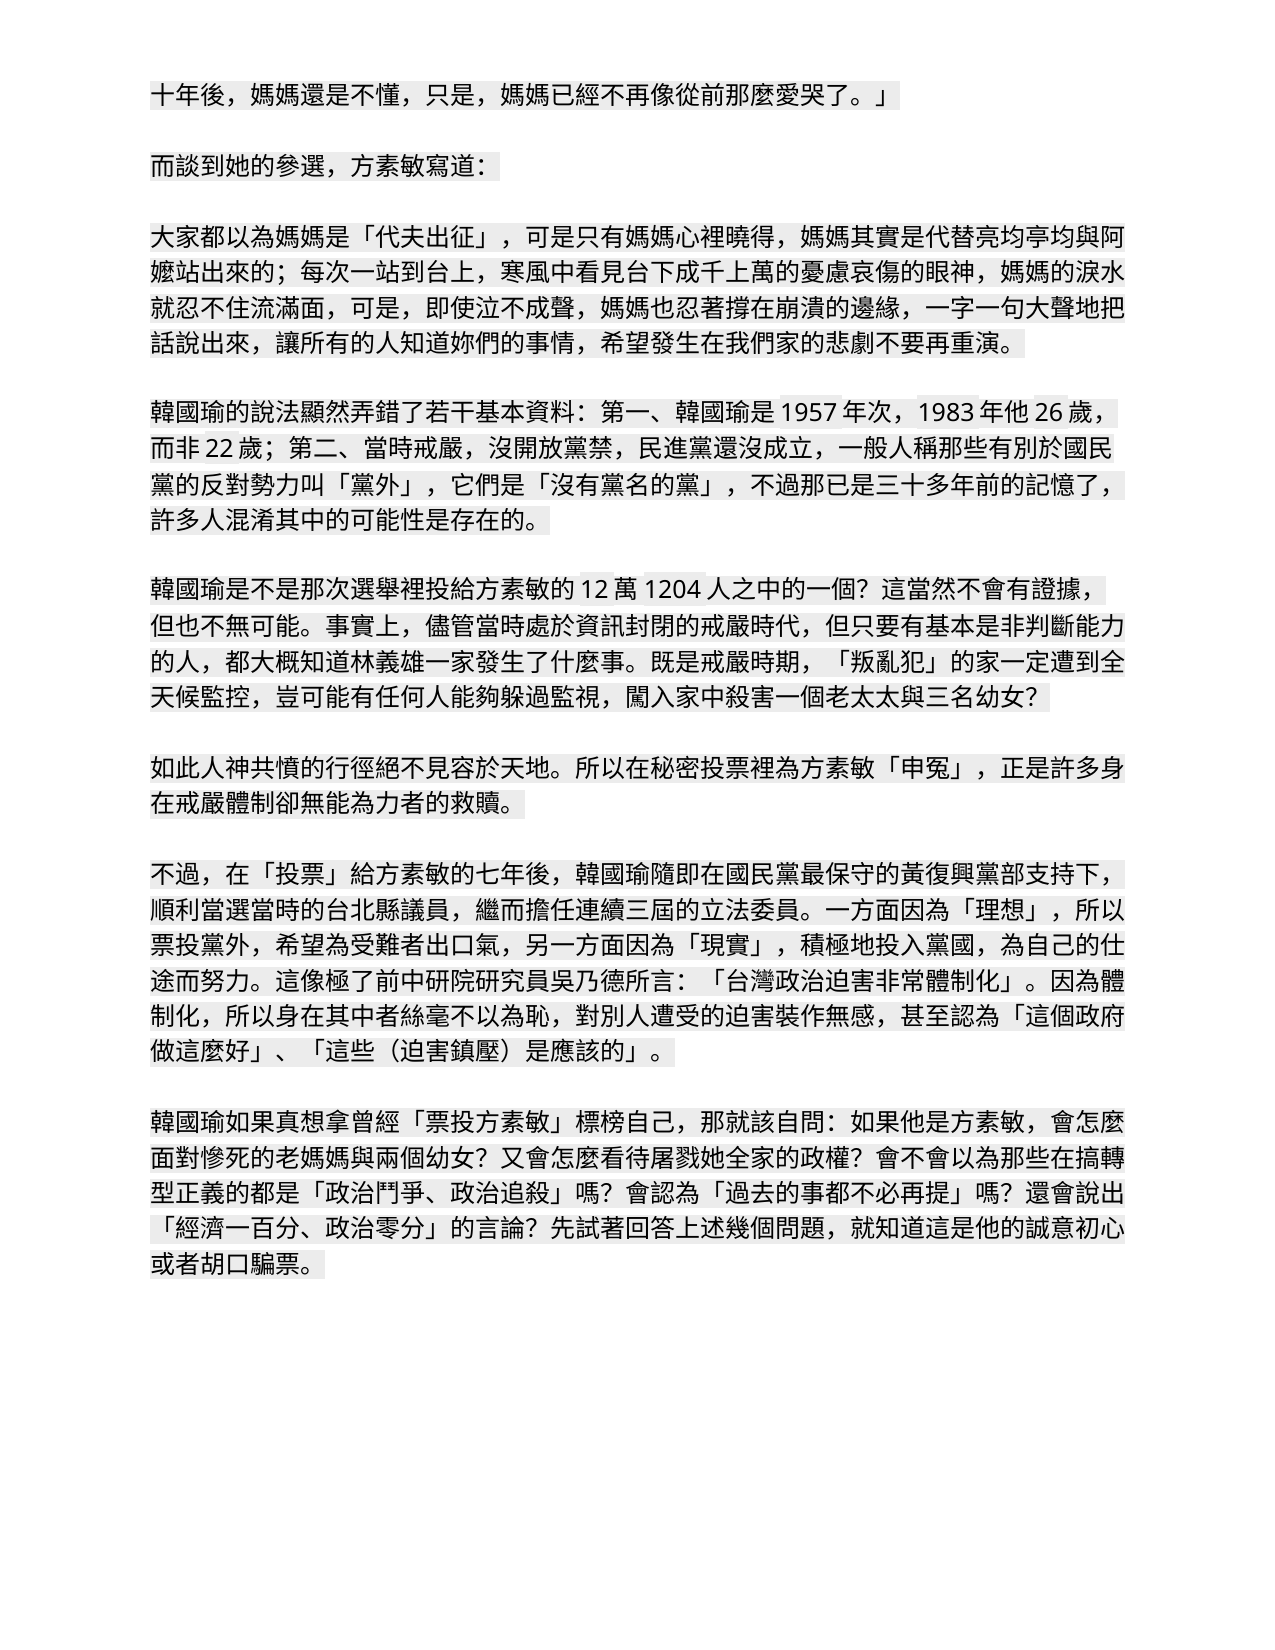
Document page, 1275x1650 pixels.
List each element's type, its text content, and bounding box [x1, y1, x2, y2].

text 唱點韓流的反調 (十一) 陳真 2019. 07. 11. 底下這篇 "上報" 社論寫得很對，除了末尾的什麼 "轉型正義" 之外。 人渣黨的 "轉型正義＂完全就是清算鬥爭異己，圖謀的是權力私慾，而非公義。而且，人渣黨檯面上這些人大多就是舊國民黨的餘孽，李登輝的人馬，由藍轉綠，哪兒有好處就往哪兒走，例如當家的陳明文和蔡英文及其它根本數不清的綠色民代或綠營官員。若真要轉型正義，那麼，這些打著轉型正義旗號的人渣們，就是最應該被繩之以法、被轉型正義的對象，因為他們過去為惡，現在依然為惡，甚且變本加厲，非常齷齪，毫無廉恥。 更卑鄙的是，一方面無限誇大、渲染舊國民黨的惡，另一方面卻徹底美化美、日更為惡劣千百萬倍的血腥惡行，甚至讓台灣變成美國人、日本人的狗，拼命打擊相對良善千百萬倍的對岸政權。甚至當狗還不夠，在人渣黨的帶領下，這幾年更是積極往蚯蚓的方向走，想以台灣為餌，拿台灣人當人肉炸彈去引爆台海衝突，藉以重傷對岸。 不過，我現在不是要講這個。現在只是要唱點韓國瑜的反調。就如這篇 "上報" 社論所說，我完全相信韓國瑜當年的選票投給了方素敏，但是票投黨外的幾年後，他整個人卻投入當年仇視黨外仇視得最厲害的軍方勢力，成為軍系立委，成為打壓黨外人士的急先鋒。 這究竟是什麼樣的一種心態？過去我不明白，後來歷盡了點滄桑，似乎就懂了；也許很多人始終很難跳脫他既有的生命經驗和身份認同。這類彷彿屬於 "血統性" 的東西，往往成為無可質疑的基本真理架構，藉以檢驗一切人事物的是非。就如同當下許多高唱台灣血統論的人，他根本不會在乎什麼是非善惡，綠營就算再怎麼惡搞也無所謂，因為血統本身已經定義了敵我，定義了是非。 我不認為應該像在搞文革那樣去追究每個人過去的是是非非，因為，倘若真要這樣搞，那豈不是等於要審判2300萬個受審者？畢竟在過去那樣一種年代，能有幾個人膽敢站在統治者的對立面、迎向槍炮黑牢？幾乎是零。 就算時下這個綠油油的年代也一樣，幾個人敢說統一？幾個人敢說大陸的好話？幾個人膽敢在自身的工作環境或校園裏頭成為異類，公然地站在整個齷齪綠營及人渣黨的對立面？依舊少之又少。日後若要清算？幾個人敢說一身清白？ 對於歷史過往，我的基本態度是這樣：不能拿歷史充當政治鬥爭工具。但這並不意味著我們應該忘掉過去，更不意味著我們應該在基本是非上和稀泥。有句老掉牙的話："可以原諒，但不能遺忘＂，依舊有它的道理在。 否則，若要說私人仇恨，國民黨欠我的還會少嗎？但我不會把過去的帳全算在現在的人頭上，更不會因為反國民黨而容忍來自人渣黨更大的卑鄙惡行。 我努力把這篇寫成大白話；這麼一點極其簡單的道理，卻好像很難把它說得讓人聽懂似的。因為一般人總是講顏色、論立場，但顏色與立場這些東西 "本身＂，其實意義不大。它們的意義僅僅來自於它們當下所代表的善惡。 如果要以顏色和立場為依歸，那我現在應該先去和韓國瑜打一架，以報當年黨外之仇才對，怎麼可能還支持他？同理，我之所以支持他，僅僅因為他當下之所作所為是良善的、對大眾有益的。但我雖支持他，卻也不會忘記過去他所代表的那股邪惡勢力是如何殘害我們黨外人士及一般人民。 ＝＝＝＝＝＝＝＝＝＝＝＝＝＝＝＝＝ 社評：方素敏是這樣救贖了韓國瑜 上報 主筆室 2019年7月10日 就在國民黨總統初選白熱化之際，韓國瑜突然在接受電視專訪時透露，他這輩子第一次投票，才22歲，投的是民進黨，林義雄的老婆方素敏，「那時候覺得林義雄家遇到這種事情，我不能接受。」軍眷出身的韓國瑜把自己人生的第一張選票投給當時的黨外勢力，這說法可信嗎？先瞭解方素敏在當時到底經歷了什麼？應該能找出若干脈絡。 方素敏是美麗島事件受難者林義雄的妻子，在美麗島事件隔一年（1980年）的2月20日，林義雄以叛亂罪遭起訴，並拘禁於景美軍法看守所候審。2月28日上午，軍事法庭第一次開調查庭。就在包括方素敏等所有待審的黨外人士家屬一早前往景美軍事法庭等待旁聽時，林義雄位於台北市區的住家，竟遭歹徒闖入林宅，林母林游阿­妹被殺十三刀慘死。林義雄七歲的雙胞胎幼女林亮均、林亭均各被­刺一刀由後背貫穿前胸喪命，而長女奐均被刺六刀重傷，後經急救脫險，此案至今仍未偵破，早成懸案。 事件發生兩年後，方素敏「代夫出征」，以「黨外」的身份投入當屆的增額立委選舉；個性內向的方素敏雖不擅言詞，但只要每當方素敏站上演講台，台下成千上萬的支持者隨即哭成一團，群眾將對林宅血案的憤恨與同情全部投射在方素敏身上，果然讓她拿下了破紀錄的12萬1204票，成為該選區最高票當選人。 至親幼女遭逢慘案，兇手卻無處可尋，這個痛有多痛呢？20年後（公元2000年）的二二八，方素敏寫一封《寄不出去的悄悄話》與她一雙早夭的愛女隔空對話，文章中寫道： 「妳們一定無法理解為什麼、為什麼、為什麼突然間妳們就這樣走了，為什麼不能再去幼稚園、為什麼不能再唱我的邦妮、為什麼不能再讓爸爸兩手抱兩個比比看誰比較重...亮均亭均，對不起，媽媽沒有辦法回答這些問題，因為媽媽自己也不明白，二十年前不懂，二十年後，媽媽還是不懂，只是，媽媽已經不再像從前那麼愛哭了。」 而談到她的參選，方素敏寫道： 大家都以為媽媽是「代夫出征」，可是只有媽媽心裡曉得，媽媽其實是代替亮均亭均與阿嬤站出來的；每次一站到台上，寒風中看見台下成千上萬的憂慮哀傷的眼神，媽媽的淚水就忍不住流滿面，可是，即使泣不成聲，媽媽也忍著撐在崩潰的邊緣，一字一句大聲地把話說出來，讓所有的人知道妳們的事情，希望發生在我們家的悲劇不要再重演。 韓國瑜的說法顯然弄錯了若干基本資料：第一、韓國瑜是1957年次，1983年他26歲，而非22歲；第二、當時戒嚴，沒開放黨禁，民進黨還沒成立，一般人稱那些有別於國民黨的反對勢力叫「黨外」，它們是「沒有黨名的黨」，不過那已是三十多年前的記憶了，許多人混淆其中的可能性是存在的。 韓國瑜是不是那次選舉裡投給方素敏的12萬1204人之中的一個？這當然不會有證據，但也不無可能。事實上，儘管當時處於資訊封閉的戒嚴時代，但只要有基本是非判斷能力的人，都大概知道林義雄一家發生了什麼事。既是戒嚴時期，「叛亂犯」的家一定遭到全天候監控，豈可能有任何人能夠躲過監視，闖入家中殺害一個老太太與三名幼女？ 如此人神共憤的行徑絕不見容於天地。所以在秘密投票裡為方素敏「申冤」，正是許多身在戒嚴體制卻無能為力者的救贖。 不過，在「投票」給方素敏的七年後，韓國瑜隨即在國民黨最保守的黃復興黨部支持下，順利當選當時的台北縣議員，繼而擔任連續三屆的立法委員。一方面因為「理想」，所以票投黨外，希望為受難者出口氣，另一方面因為「現實」，積極地投入黨國，為自己的仕途而努力。這像極了前中研院研究員吳乃德所言：「台灣政治迫害非常體制化」。因為體制化，所以身在其中者絲毫不以為恥，對別人遭受的迫害裝作無感，甚至認為「這個政府做這麼好」、「這些（迫害鎮壓）是應該的」。 韓國瑜如果真想拿曾經「票投方素敏」標榜自己，那就該自問：如果他是方素敏，會怎麼面對慘死的老媽媽與兩個幼女？又會怎麼看待屠戮她全家的政權？會不會以為那些在搞轉型正義的都是「政治鬥爭、政治追殺」嗎？會認為「過去的事都不必再提」嗎？還會說出「經濟一百分、政治零分」的言論？先試著回答上述幾個問題，就知道這是他的誠意初心或者胡口騙票。 [150, 75, 1125, 1279]
